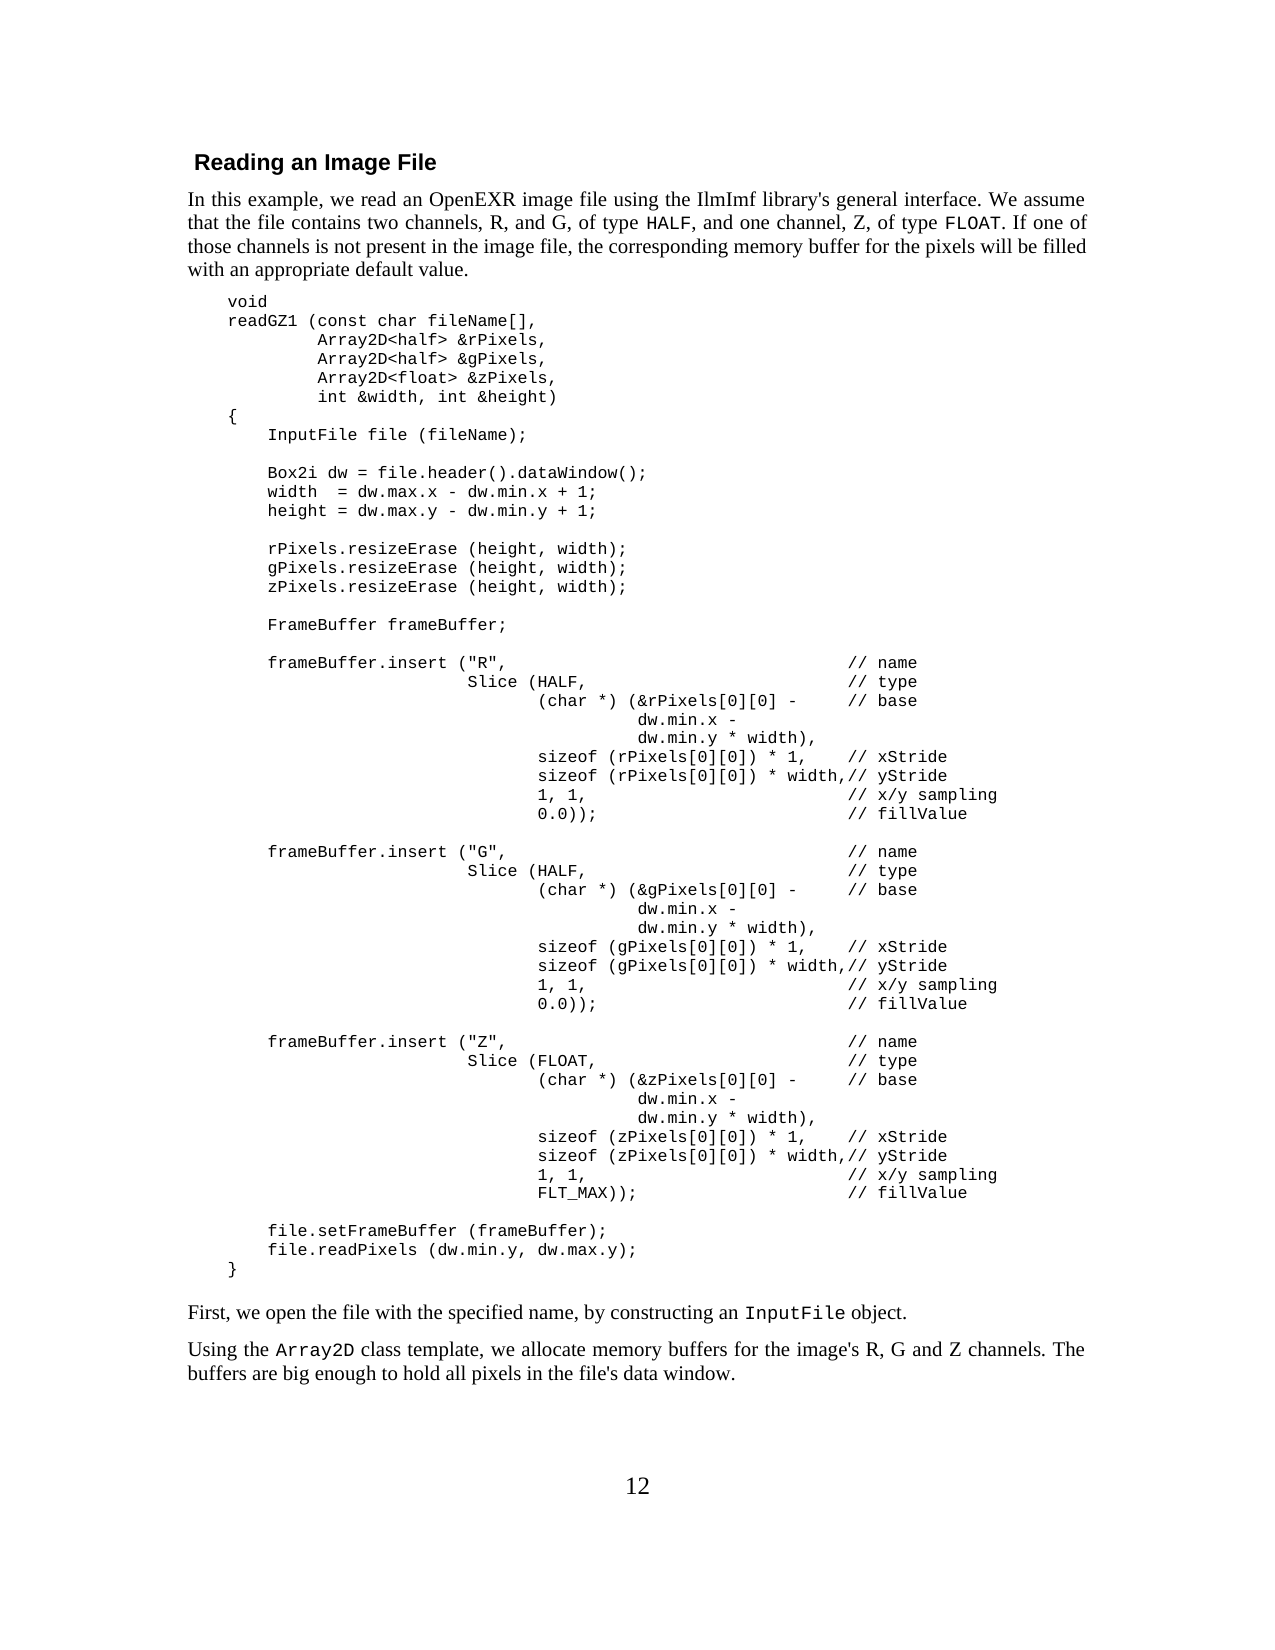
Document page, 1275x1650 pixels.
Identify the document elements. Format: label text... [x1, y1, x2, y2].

text sizeof (rPixels[0][0]) * width,// yStride [187, 768, 1087, 787]
text dw.min.x - [187, 1090, 1087, 1109]
text sizeof (gPixels[0][0]) * 1, // xStride [187, 938, 1087, 957]
subtitle Reading an Image File [187, 150, 1087, 176]
text { [187, 408, 1087, 427]
text dw.min.x - [187, 711, 1087, 730]
text Box2i dw = file.header().dataWindow(); [187, 464, 1087, 483]
text Array2D<half> &rPixels, [187, 332, 1087, 351]
text gPixels.resizeErase (height, width); [187, 559, 1087, 578]
text 1, 1, // x/y sampling [187, 1166, 1087, 1185]
text rPixels.resizeErase (height, width); [187, 540, 1087, 559]
text Using the Array2D class template, we allocate memory buffers for the image's R, G and Z channels. The buffers are big enough to hold all pixels in the file's data window. [187, 1338, 1087, 1385]
text readGZ1 (const char fileName[], [187, 313, 1087, 332]
text void [187, 294, 1087, 313]
text file.readPixels (dw.min.y, dw.max.y); [187, 1242, 1087, 1261]
text First, we open the file with the specified name, by constructing an InputFile object. [187, 1301, 1087, 1325]
text sizeof (gPixels[0][0]) * width,// yStride [187, 957, 1087, 976]
text Slice (HALF, // type [187, 863, 1087, 882]
text frameBuffer.insert ("Z", // name [187, 1033, 1087, 1052]
text 1, 1, // x/y sampling [187, 976, 1087, 995]
text InputFile file (fileName); [187, 427, 1087, 446]
text frameBuffer.insert ("R", // name [187, 654, 1087, 673]
text sizeof (zPixels[0][0]) * width,// yStride [187, 1147, 1087, 1166]
text file.setFrameBuffer (frameBuffer); [187, 1223, 1087, 1242]
text Array2D<float> &zPixels, [187, 370, 1087, 389]
text sizeof (zPixels[0][0]) * 1, // xStride [187, 1128, 1087, 1147]
text } [187, 1261, 1087, 1280]
text (char *) (&rPixels[0][0] - // base [187, 692, 1087, 711]
text dw.min.y * width), [187, 1109, 1087, 1128]
text (char *) (&zPixels[0][0] - // base [187, 1071, 1087, 1090]
text height = dw.max.y - dw.min.y + 1; [187, 502, 1087, 521]
text sizeof (rPixels[0][0]) * 1, // xStride [187, 749, 1087, 768]
text Array2D<half> &gPixels, [187, 351, 1087, 370]
text FLT_MAX)); // fillValue [187, 1185, 1087, 1204]
text int &width, int &height) [187, 389, 1087, 408]
text frameBuffer.insert ("G", // name [187, 844, 1087, 863]
text FrameBuffer frameBuffer; [187, 616, 1087, 635]
text 0.0)); // fillValue [187, 806, 1087, 825]
text dw.min.x - [187, 901, 1087, 919]
text 1, 1, // x/y sampling [187, 787, 1087, 806]
text zPixels.resizeErase (height, width); [187, 578, 1087, 597]
text width = dw.max.x - dw.min.x + 1; [187, 483, 1087, 502]
text (char *) (&gPixels[0][0] - // base [187, 882, 1087, 901]
text In this example, we read an OpenEXR image file using the IlmImf library's general interface. We assume that the file contains two channels, R, and G, of type HALF, and one channel, Z, of type FLOAT. If one of those channels is not present in the image file, the corresponding memory buffer for the pixels will be filled with an appropriate default value. [187, 188, 1087, 281]
text 0.0)); // fillValue [187, 995, 1087, 1014]
text Slice (HALF, // type [187, 673, 1087, 692]
text dw.min.y * width), [187, 730, 1087, 749]
text Slice (FLOAT, // type [187, 1052, 1087, 1071]
text dw.min.y * width), [187, 919, 1087, 938]
